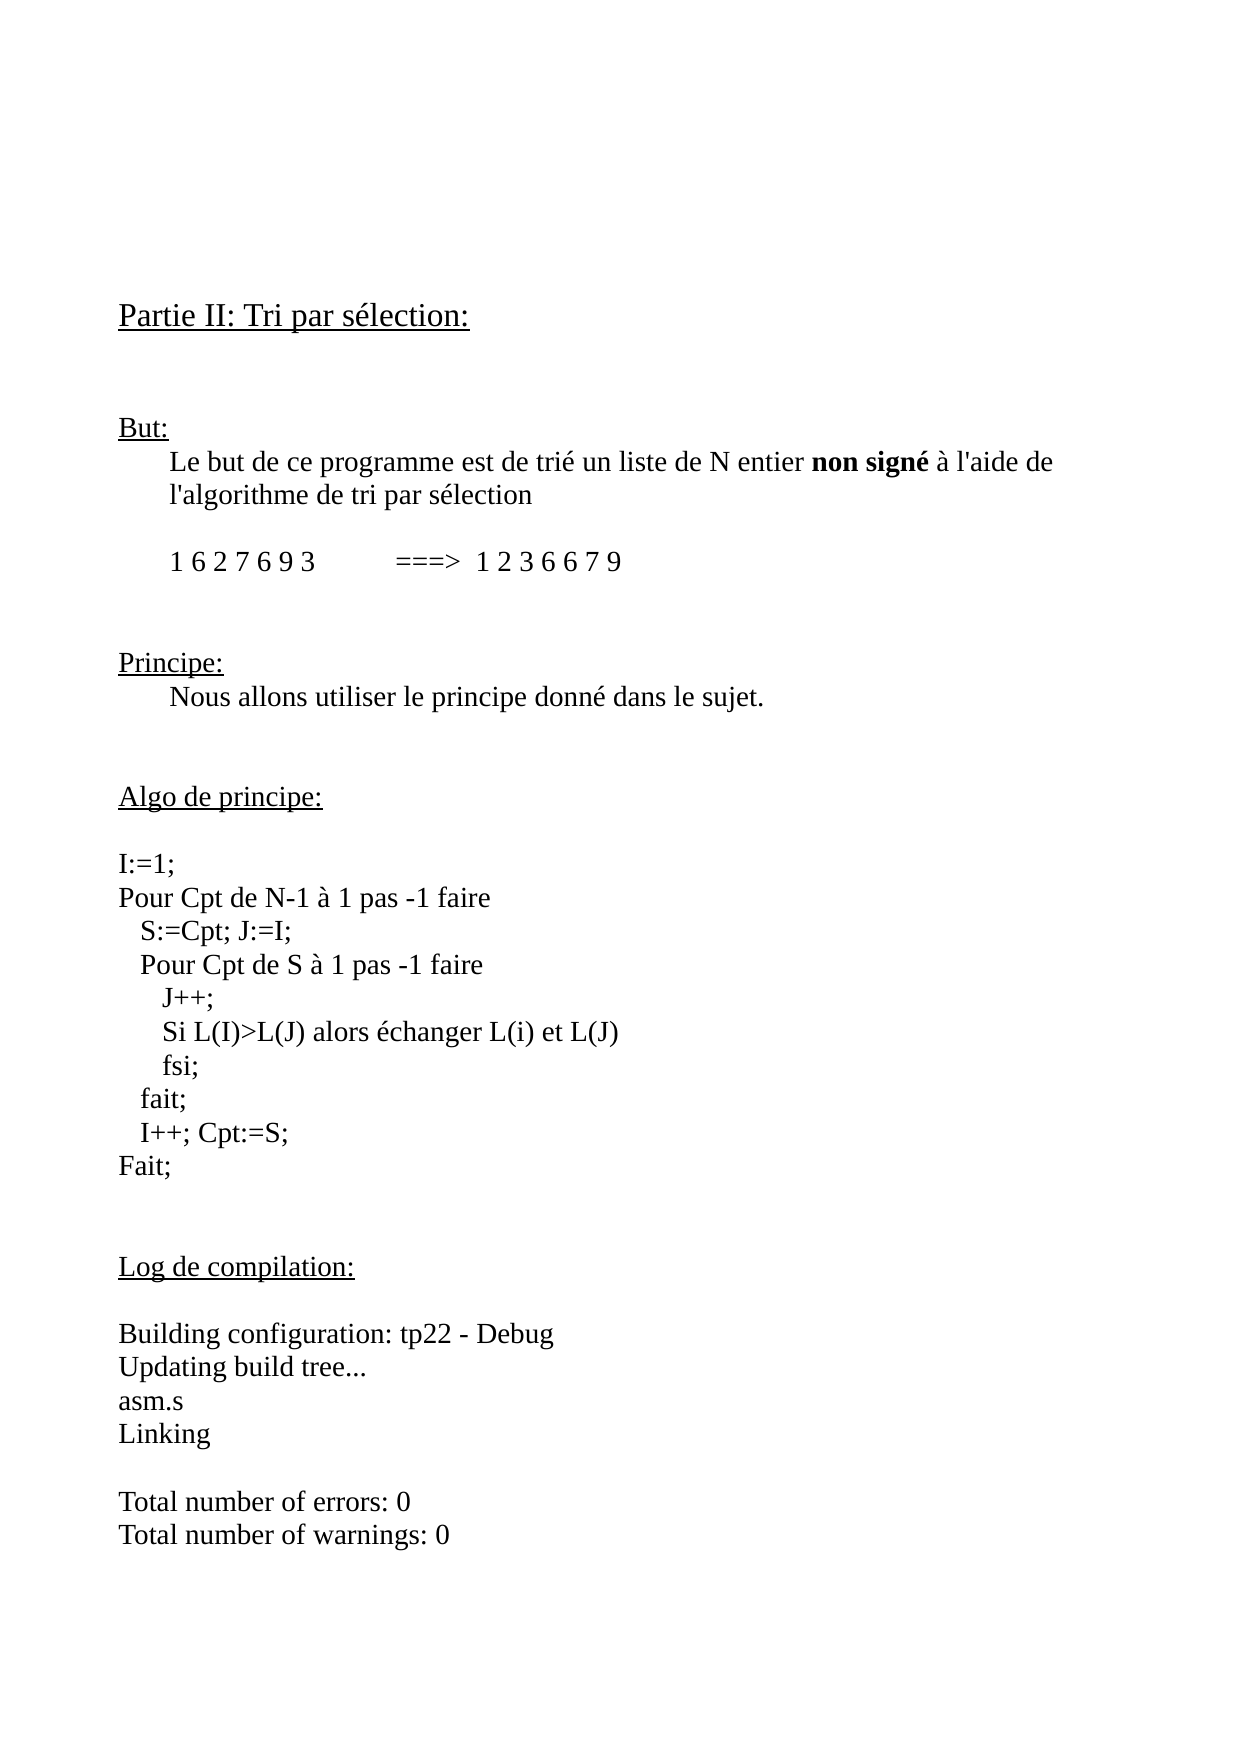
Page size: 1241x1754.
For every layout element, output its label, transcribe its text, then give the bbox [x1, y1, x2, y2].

text Pour Cpt de N-1 à 1 pas -1 faire [118, 880, 1122, 913]
text Building configuration: tp22 - Debug [118, 1316, 1122, 1349]
text Le but de ce programme est de trié un liste de N entier non signé à l'aide de [118, 444, 1122, 477]
text I++; Cpt:=S; [118, 1115, 1122, 1148]
text Algo de principe: [118, 779, 1122, 813]
text Si L(I)>L(J) alors échanger L(i) et L(J) [118, 1014, 1122, 1048]
text Nous allons utiliser le principe donné dans le sujet. [118, 679, 1122, 712]
text Linking [118, 1417, 1122, 1450]
text Updating build tree... [118, 1349, 1122, 1383]
text Fait; [118, 1148, 1122, 1182]
text But: [118, 410, 1122, 444]
text Log de compilation: [118, 1249, 1122, 1282]
text asm.s [118, 1383, 1122, 1417]
text fait; [118, 1081, 1122, 1115]
text S:=Cpt; J:=I; [118, 913, 1122, 947]
text I:=1; [118, 846, 1122, 880]
text Total number of errors: 0 [118, 1484, 1122, 1517]
text J++; [118, 981, 1122, 1014]
text Principe: [118, 645, 1122, 679]
text l'algorithme de tri par sélection [118, 477, 1122, 511]
text 1 6 2 7 6 9 3 ===> 1 2 3 6 6 7 9 [118, 544, 1122, 578]
text fsi; [118, 1048, 1122, 1081]
text Total number of warnings: 0 [118, 1517, 1122, 1551]
text Partie II: Tri par sélection: [118, 295, 1122, 334]
text Pour Cpt de S à 1 pas -1 faire [118, 947, 1122, 981]
